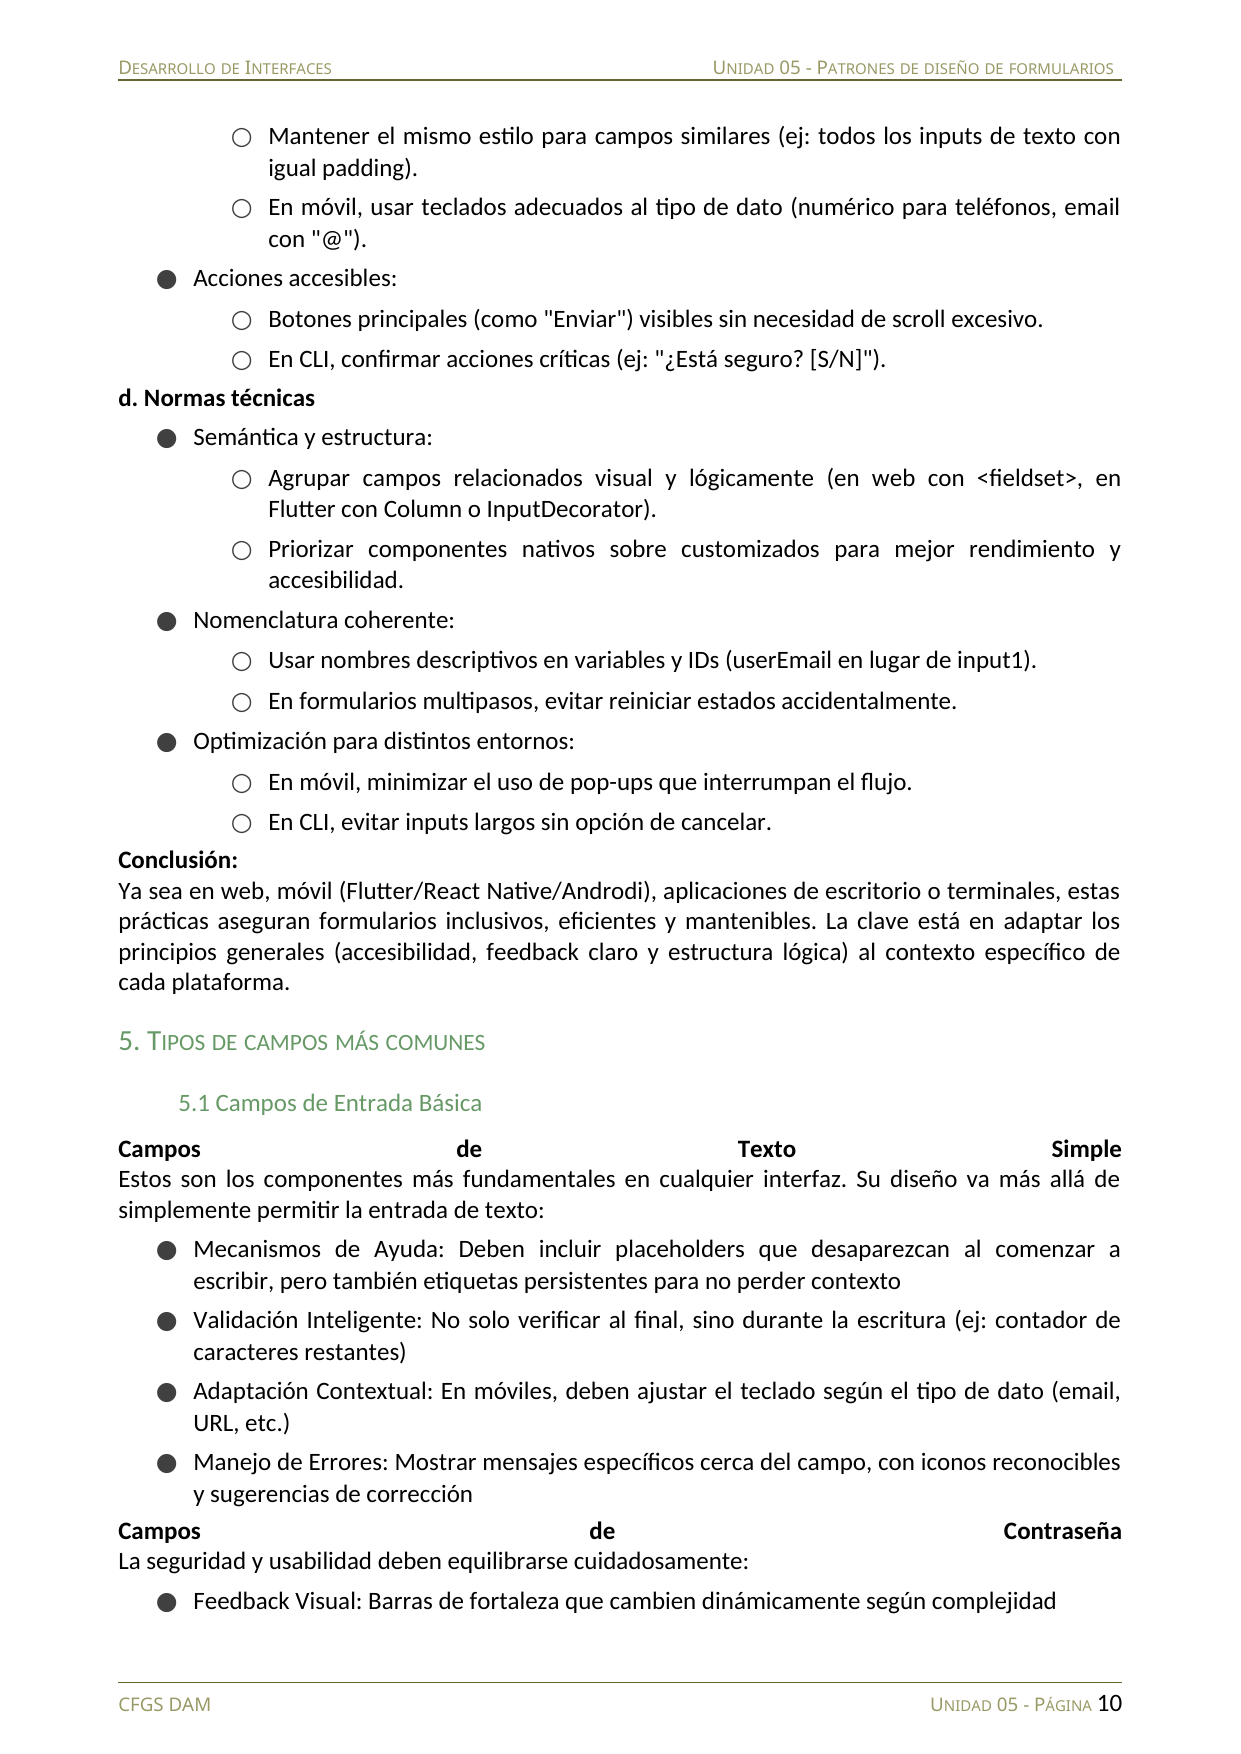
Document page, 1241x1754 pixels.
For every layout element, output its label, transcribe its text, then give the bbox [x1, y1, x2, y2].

list Feedback Visual: Barras de fortaleza que cambien dinámicamente según complejidad [156, 1582, 1122, 1617]
text Conclusión: Ya sea en web, móvil (Flutter/React Native/Androdi), aplicaciones de escritorio o terminales, estas prácticas aseguran formularios inclusivos, eficientes y mantenibles. La clave está en adaptar los principios generales (accesibilidad, feedback claro y estructura lógica) al contexto específico de cada plataforma. [118, 844, 1122, 997]
text d. Normas técnicas [118, 382, 1122, 412]
list Validación Inteligente: No solo verificar al final, sino durante la escritura (ej: contador de caracteres restantes) [156, 1302, 1122, 1366]
list Semántica y estructura: [156, 419, 1122, 453]
list Adaptación Contextual: En móviles, deben ajustar el teclado según el tipo de dato (email, URL, etc.) [156, 1373, 1122, 1437]
list Mecanismos de Ayuda: Deben incluir placeholders que desaparezcan al comenzar a escribir, pero también etiquetas persistentes para no perder contexto [156, 1231, 1122, 1295]
list En móvil, minimizar el uso de pop-ups que interrumpan el flujo. [231, 763, 1122, 797]
list En móvil, usar teclados adecuados al tipo de dato (numérico para teléfonos, email con "@"). [231, 189, 1122, 254]
list Usar nombres descriptivos en variables y IDs (userEmail en lugar de input1). [231, 642, 1122, 676]
list En CLI, confirmar acciones críticas (ej: "¿Está seguro? [S/N]"). [231, 341, 1122, 375]
text Campos de Texto Simple Estos son los componentes más fundamentales en cualquier interfaz. Su diseño va más allá de simplemente permitir la entrada de texto: [118, 1133, 1122, 1224]
list Optimización para distintos entornos: [156, 723, 1122, 757]
list En formularios multipasos, evitar reiniciar estados accidentalmente. [231, 682, 1122, 716]
list Priorizar componentes nativos sobre customizados para mejor rendimiento y accesibilidad. [231, 530, 1122, 595]
subtitle 5. Tipos de campos más comunes [118, 1022, 1122, 1057]
subtitle 5.1 Campos de Entrada Básica [178, 1087, 1122, 1118]
list Nomenclatura coherente: [156, 601, 1122, 635]
list Acciones accesibles: [156, 260, 1122, 294]
text Campos de Contraseña La seguridad y usabilidad deben equilibrarse cuidadosamente: [118, 1515, 1122, 1576]
list Manejo de Errores: Mostrar mensajes específicos cerca del campo, con iconos reconocibles y sugerencias de corrección [156, 1444, 1122, 1508]
list Mantener el mismo estilo para campos similares (ej: todos los inputs de texto con igual padding). [231, 118, 1122, 183]
list Agrupar campos relacionados visual y lógicamente (en web con <fieldset>, en Flutter con Column o InputDecorator). [231, 459, 1122, 524]
list En CLI, evitar inputs largos sin opción de cancelar. [231, 804, 1122, 838]
list Botones principales (como "Enviar") visibles sin necesidad de scroll excesivo. [231, 301, 1122, 335]
